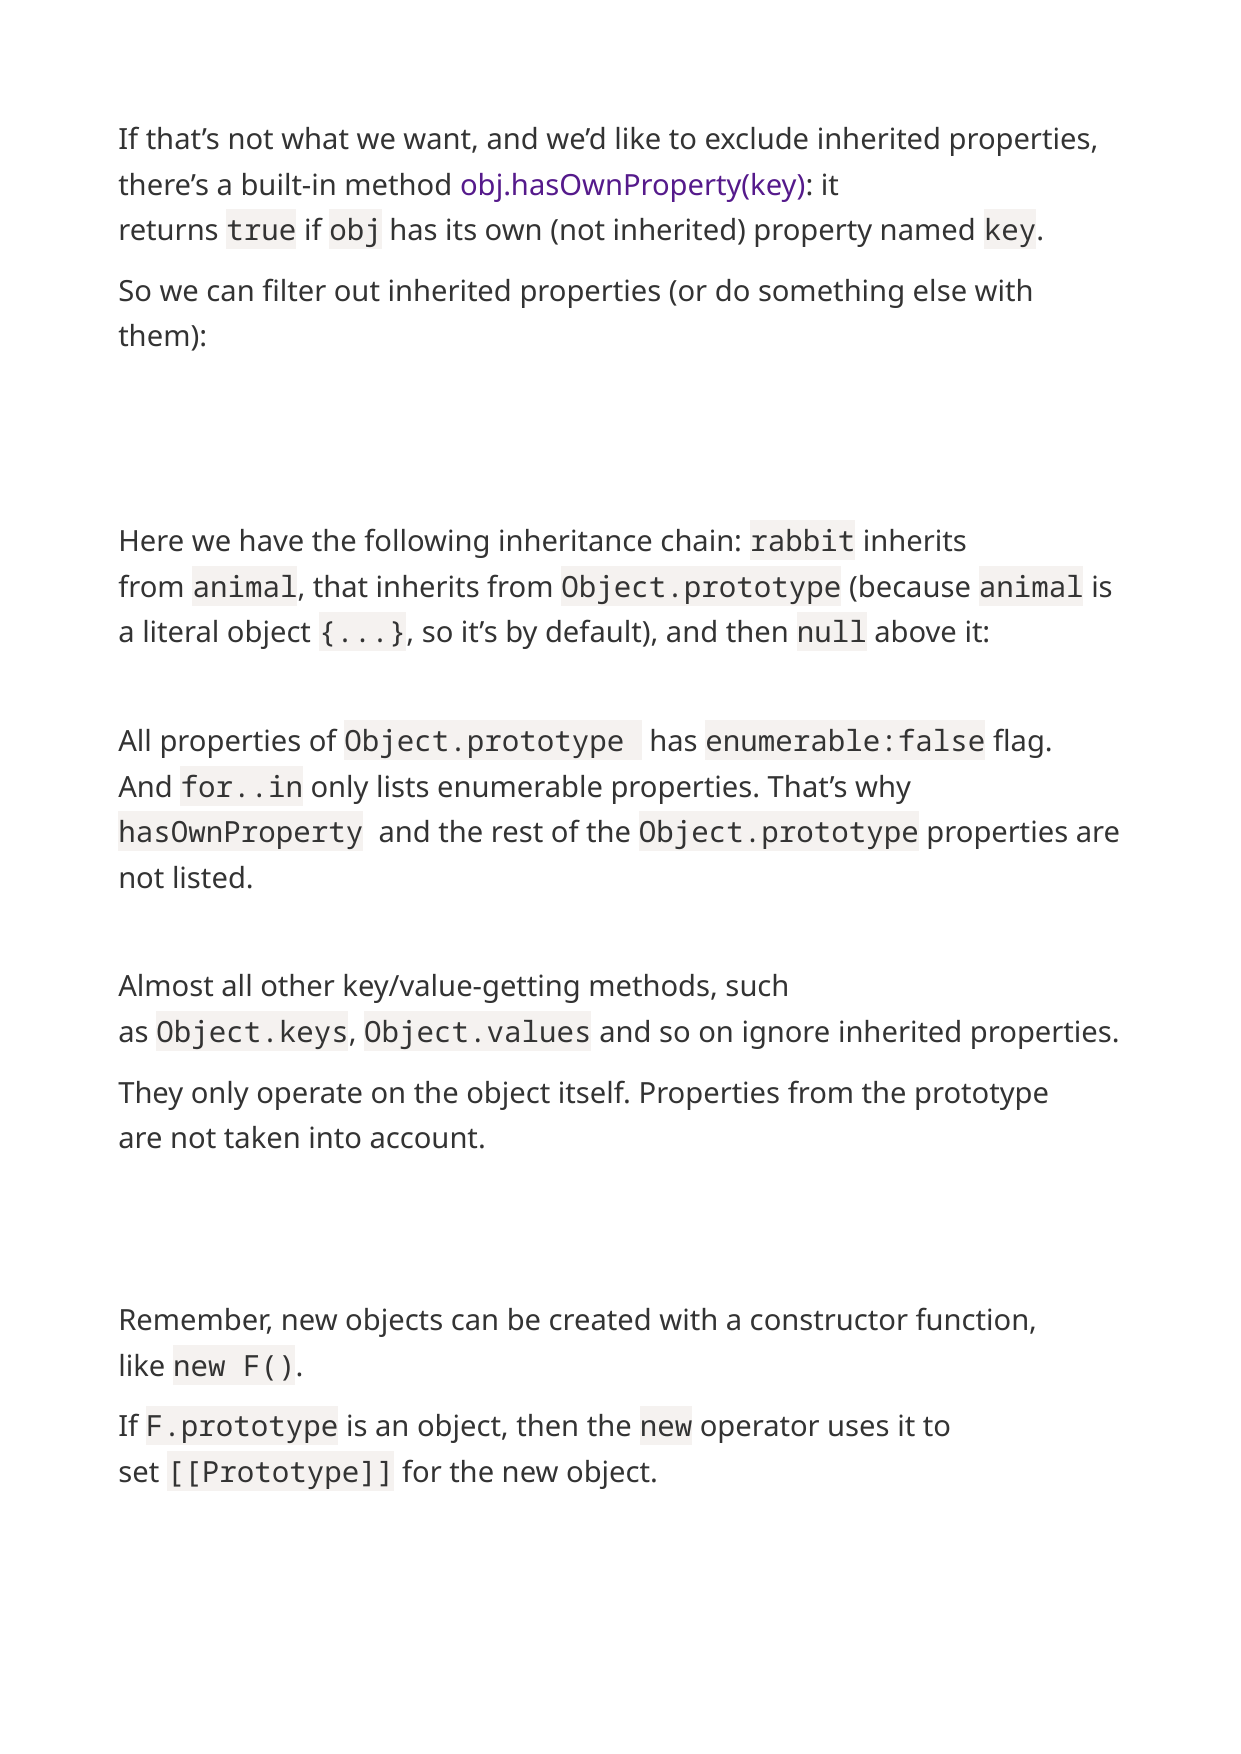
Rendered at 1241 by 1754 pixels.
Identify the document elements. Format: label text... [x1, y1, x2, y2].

text They only operate on the object itself. Properties from the prototype are not taken into account. [118, 1072, 1122, 1157]
text So we can filter out inherited properties (or do something else with them): [118, 270, 1122, 355]
text Here we have the following inheritance chain: rabbit inherits from animal, that inherits from Object.prototype (because animal is a literal object {...}, so it’s by default), and then null above it: [118, 520, 1122, 651]
text All properties of Object.prototype has enumerable:false flag. And for..in only lists enumerable properties. That’s why hasOwnProperty and the rest of the Object.prototype properties are not listed. [118, 720, 1122, 897]
text Remember, new objects can be created with a constructor function, like new F(). [118, 1299, 1122, 1385]
text If that’s not what we want, and we’d like to exclude inherited properties, there’s a built-in method obj.hasOwnProperty(key): it returns true if obj has its own (not inherited) property named key. [118, 118, 1122, 249]
text Almost all other key/value-getting methods, such as Object.keys, Object.values and so on ignore inherited properties. [118, 966, 1122, 1051]
text If F.prototype is an object, then the new operator uses it to set [[Prototype]] for the new object. [118, 1406, 1122, 1491]
